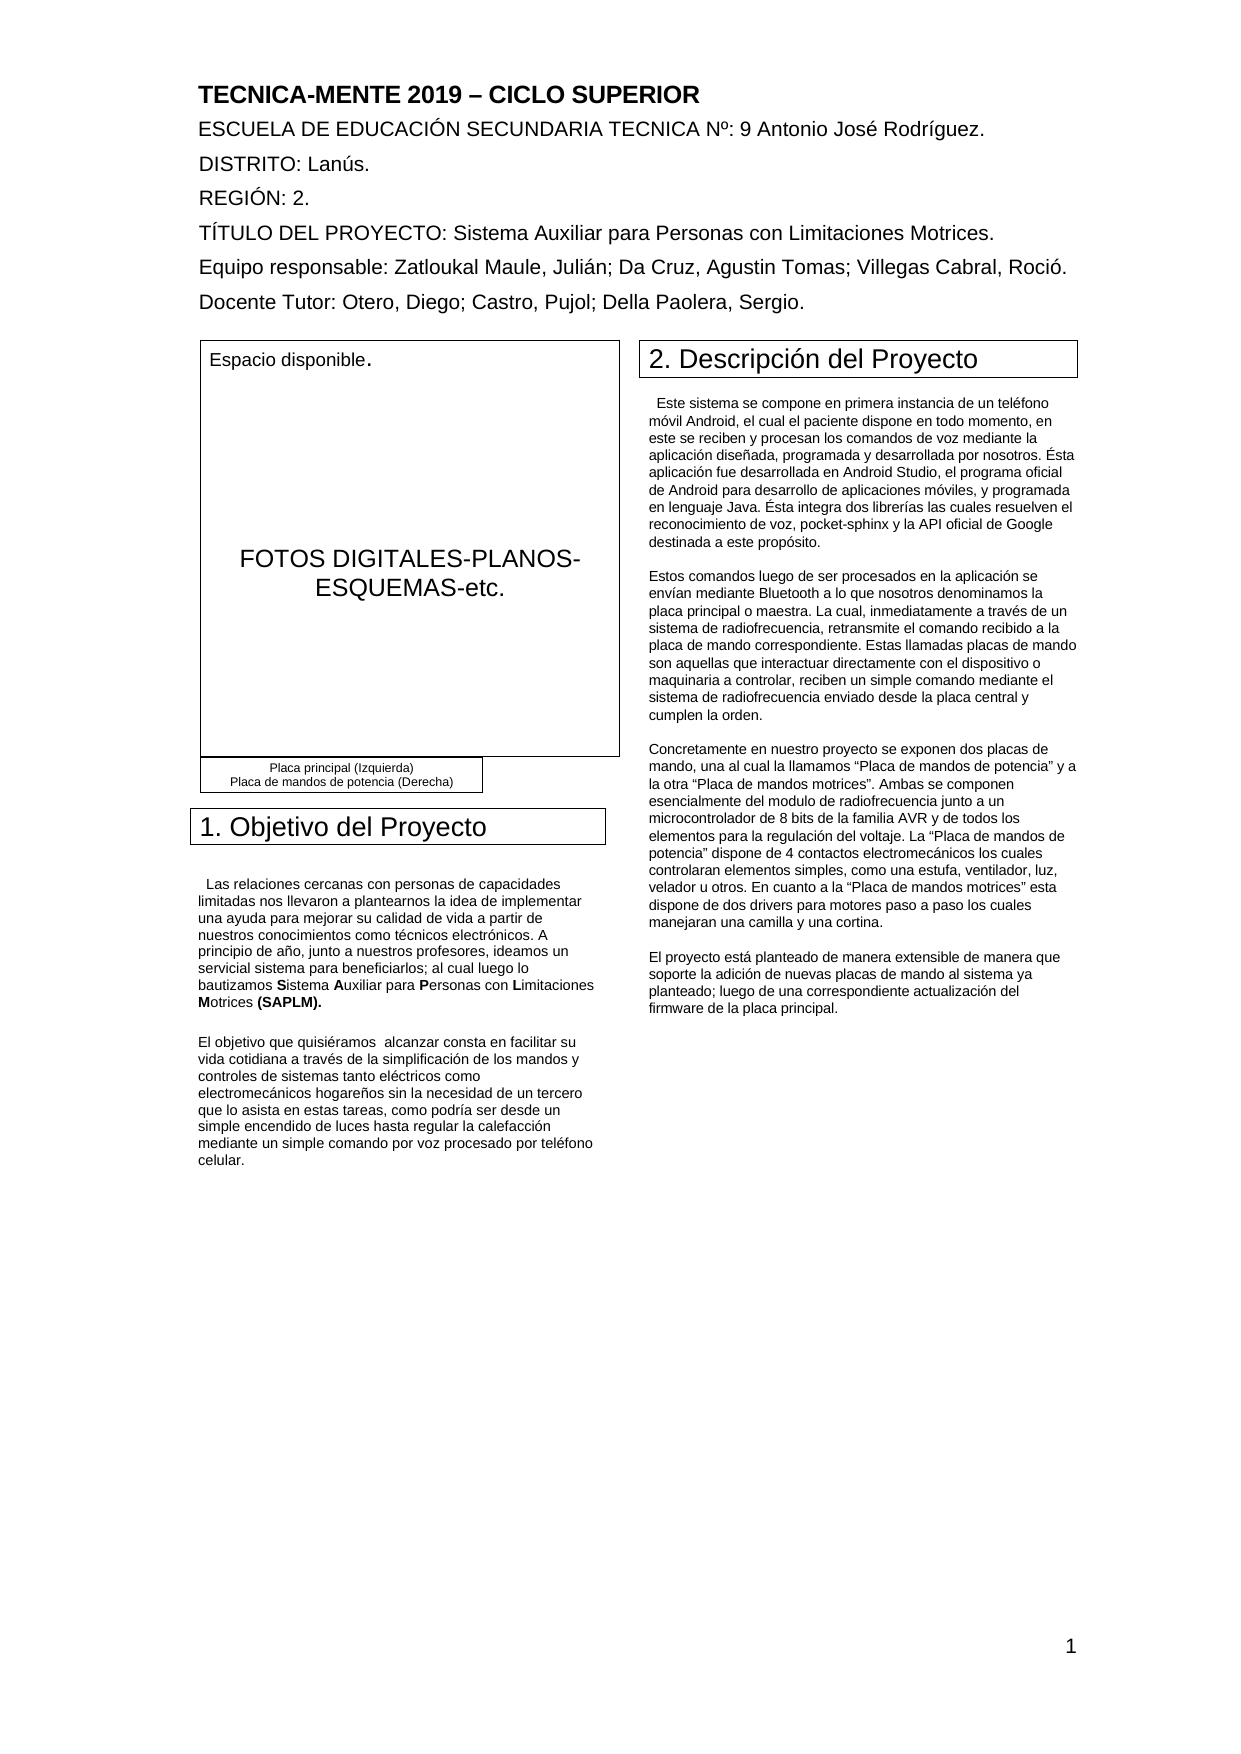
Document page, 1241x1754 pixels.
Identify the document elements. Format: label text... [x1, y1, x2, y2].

text Placa principal (Izquierda) [209, 760, 474, 774]
text Este sistema se compone en primera instancia de un teléfono móvil Android, el cual el paciente dispone en todo momento, en este se reciben y procesan los comandos de voz mediante la aplicación diseñada, programada y desarrollada por nosotros. Ésta aplicación fue desarrollada en Android Studio, el programa oficial de Android para desarrollo de aplicaciones móviles, y programada en lenguaje Java. Ésta integra dos librerías las cuales resuelven el reconocimiento de voz, pocket-sphinx y la API oficial de Google destinada a este propósito. [648, 395, 1077, 551]
text Placa de mandos de potencia (Derecha) [209, 774, 474, 789]
text FOTOS DIGITALES-PLANOS-ESQUEMAS-etc. [209, 544, 611, 601]
text Concretamente en nuestro proyecto se exponen dos placas de mando, una al cual la llamamos “Placa de mandos de potencia” y a la otra “Placa de mandos motrices”. Ambas se componen esencialmente del modulo de radiofrecuencia junto a un microcontrolador de 8 bits de la familia AVR y de todos los elementos para la regulación del voltaje. La “Placa de mandos de potencia” dispone de 4 contactos electromecánicos los cuales controlaran elementos simples, como una estufa, ventilador, luz, velador u otros. En cuanto a la “Placa de mandos motrices” esta dispone de dos drivers para motores paso a paso los cuales manejaran una camilla y una cortina. [648, 741, 1077, 931]
text El proyecto está planteado de manera extensible de manera que soporte la adición de nuevas placas de mando al sistema ya planteado; luego de una correspondiente actualización del firmware de la placa principal. [648, 948, 1077, 1017]
text Estos comandos luego de ser procesados en la aplicación se envían mediante Bluetooth a lo que nosotros denominamos la placa principal o maestra. La cual, inmediatamente a través de un sistema de radiofrecuencia, retransmite el comando recibido a la placa de mando correspondiente. Estas llamadas placas de mando son aquellas que interactuar directamente con el dispositivo o maquinaria a controlar, reciben un simple comando mediante el sistema de radiofrecuencia enviado desde la placa central y cumplen la orden. [648, 568, 1077, 723]
text Las relaciones cercanas con personas de capacidades limitadas nos llevaron a plantearnos la idea de implementar una ayuda para mejorar su calidad de vida a partir de nuestros conocimientos como técnicos electrónicos. A principio de año, junto a nuestros profesores, ideamos un servicial sistema para beneficiarlos; al cual luego lo bautizamos Sistema Auxiliar para Personas con Limitaciones Motrices (SAPLM). [198, 876, 597, 1010]
text 2. Descripción del Proyecto [640, 341, 1077, 377]
text 1. Objetivo del Proyecto [191, 809, 605, 844]
text El objetivo que quisiéramos alcanzar consta en facilitar su vida cotidiana a través de la simplificación de los mandos y controles de sistemas tanto eléctricos como electromecánicos hogareños sin la necesidad de un tercero que lo asista en estas tareas, como podría ser desde un simple encendido de luces hasta regular la calefacción mediante un simple comando por voz procesado por teléfono celular. [198, 1034, 597, 1168]
text Espacio disponible. [209, 343, 611, 371]
